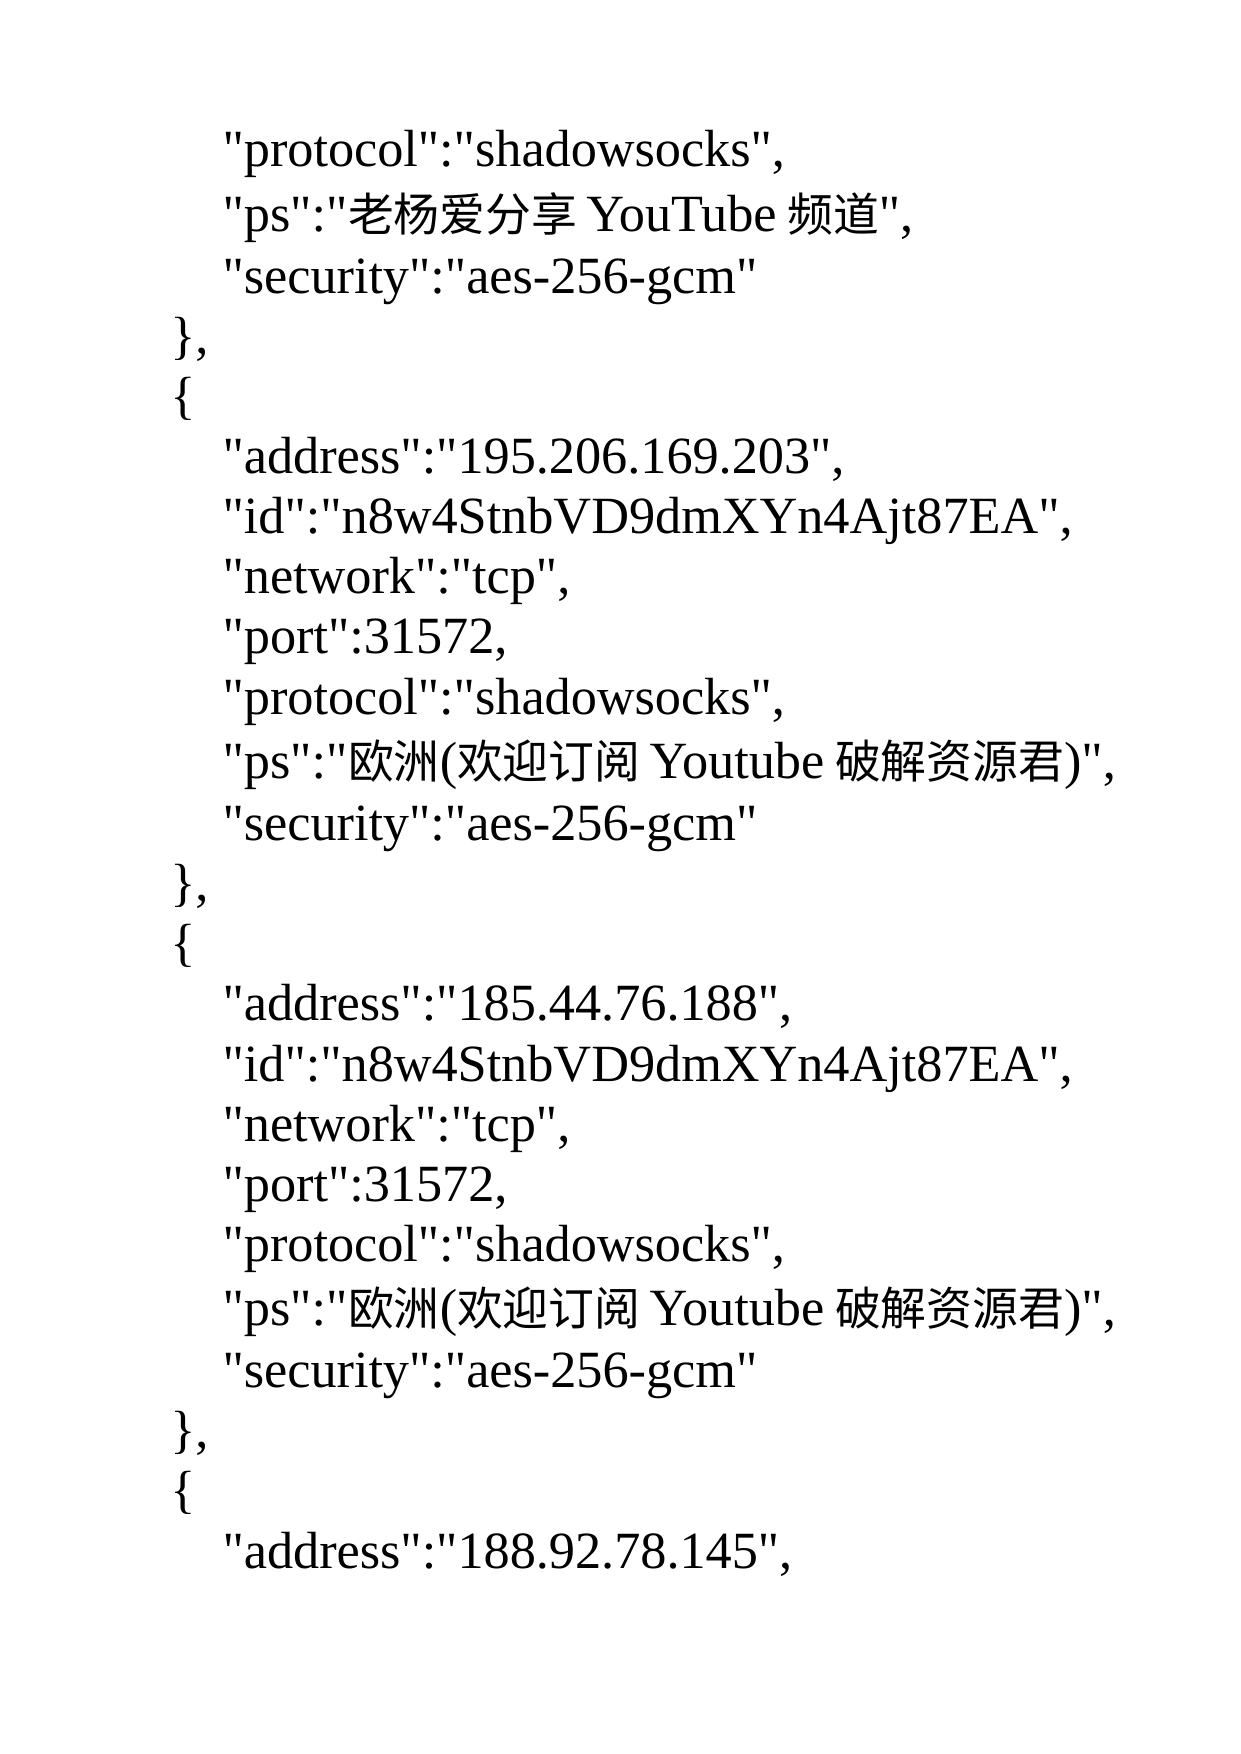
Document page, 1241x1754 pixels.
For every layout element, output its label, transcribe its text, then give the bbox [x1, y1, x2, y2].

text { [118, 1459, 1122, 1519]
text "port":31572, [118, 605, 1122, 665]
text "network":"tcp", [118, 545, 1122, 605]
text "ps":"欧洲(欢迎订阅Youtube破解资源君)", [118, 725, 1122, 792]
text "id":"n8w4StnbVD9dmXYn4Ajt87EA", [118, 485, 1122, 545]
text { [118, 365, 1122, 425]
text "address":"188.92.78.145", [118, 1519, 1122, 1579]
text "ps":"欧洲(欢迎订阅Youtube破解资源君)", [118, 1273, 1122, 1339]
text "ps":"老杨爱分享YouTube频道", [118, 178, 1122, 244]
text "protocol":"shadowsocks", [118, 665, 1122, 725]
text }, [118, 852, 1122, 912]
text "address":"195.206.169.203", [118, 425, 1122, 485]
text "security":"aes-256-gcm" [118, 1339, 1122, 1399]
text }, [118, 1399, 1122, 1459]
text "protocol":"shadowsocks", [118, 1212, 1122, 1273]
text "id":"n8w4StnbVD9dmXYn4Ajt87EA", [118, 1032, 1122, 1092]
text "security":"aes-256-gcm" [118, 792, 1122, 852]
text "network":"tcp", [118, 1092, 1122, 1152]
text { [118, 912, 1122, 972]
text "protocol":"shadowsocks", [118, 118, 1122, 178]
text }, [118, 305, 1122, 365]
text "port":31572, [118, 1152, 1122, 1212]
text "security":"aes-256-gcm" [118, 244, 1122, 305]
text "address":"185.44.76.188", [118, 972, 1122, 1032]
